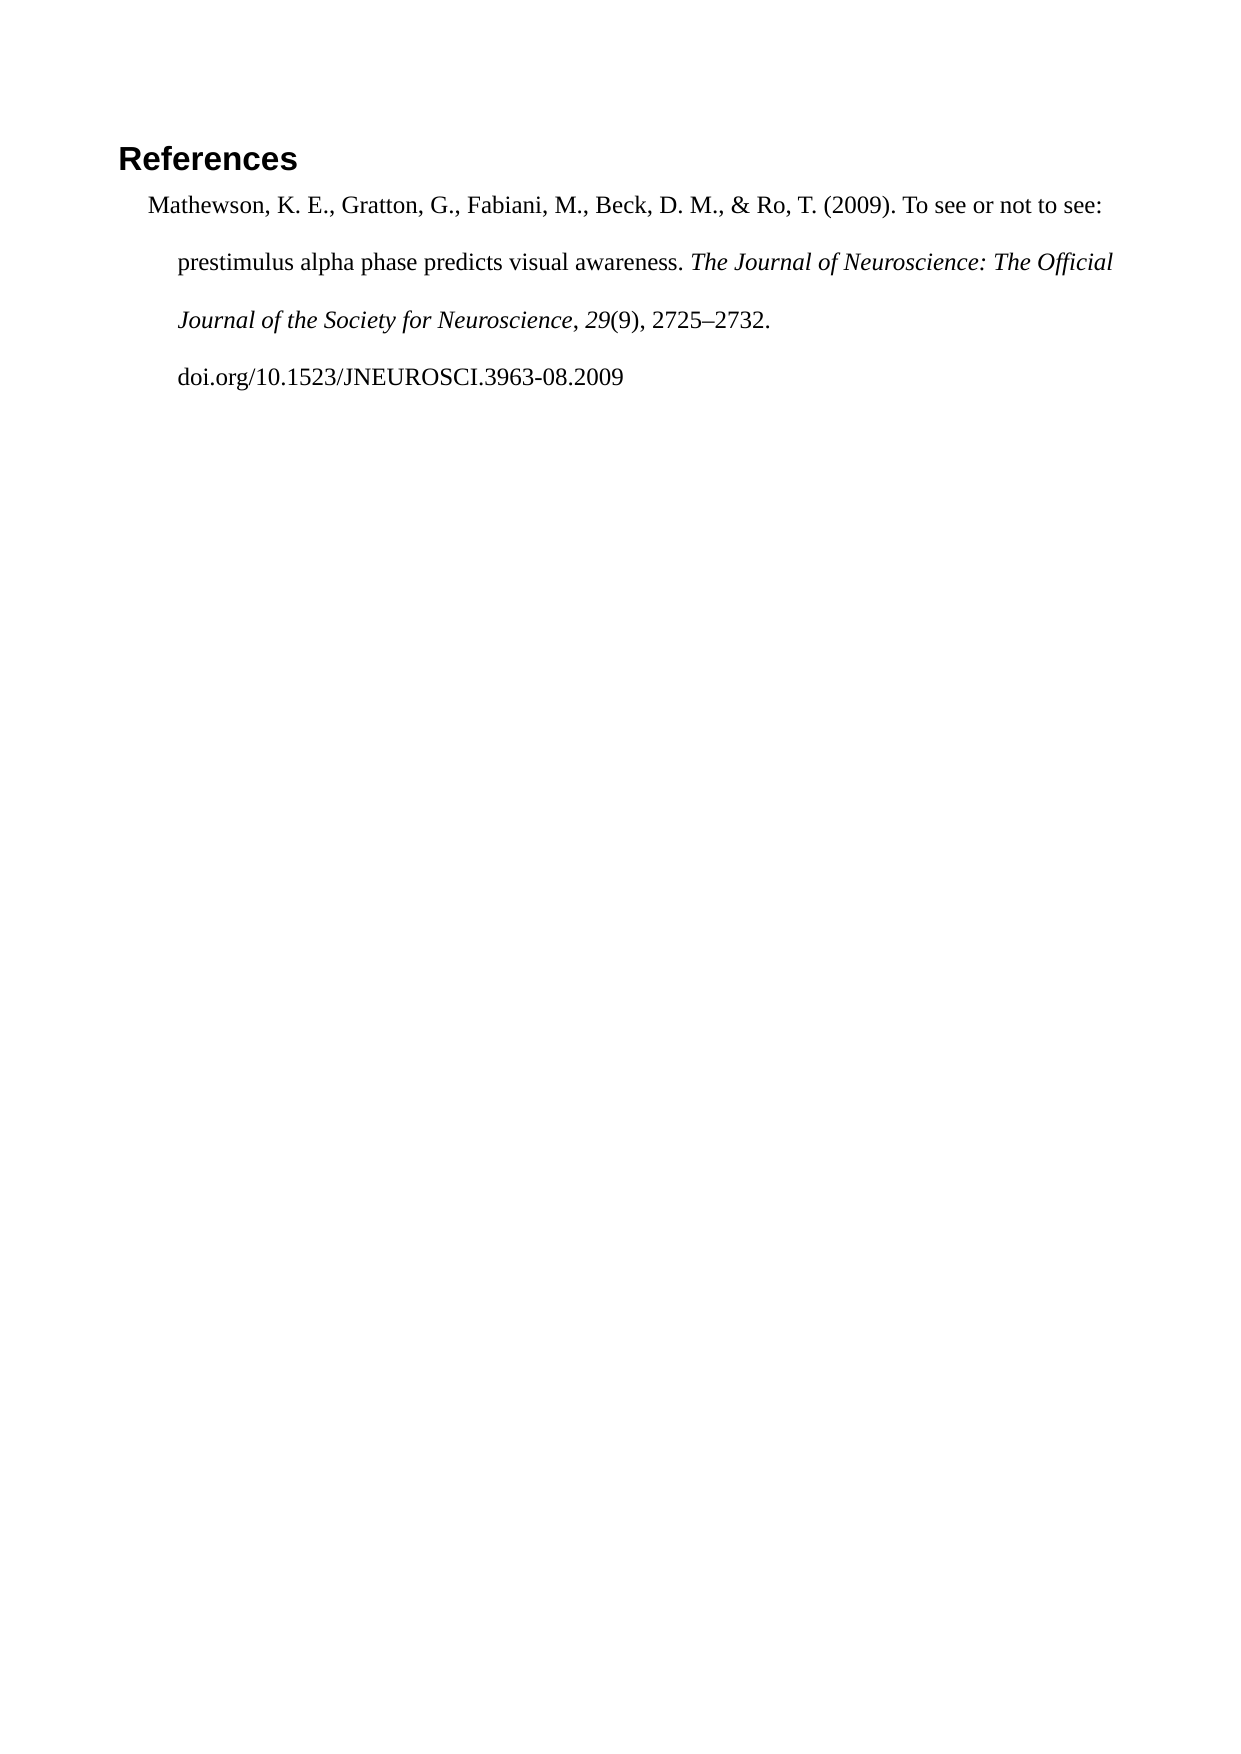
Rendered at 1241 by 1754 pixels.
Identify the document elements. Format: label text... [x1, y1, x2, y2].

subtitle References [118, 139, 1122, 177]
text Mathewson, K. E., Gratton, G., Fabiani, M., Beck, D. M., & Ro, T. (2009). To see or not to see: prestimulus alpha phase predicts visual awareness. The Journal of Neuroscience: The Official Journal of the Society for Neuroscience, 29(9), 2725–2732. doi.org/10.1523/JNEUROSCI.3963-08.2009 [148, 190, 1122, 391]
